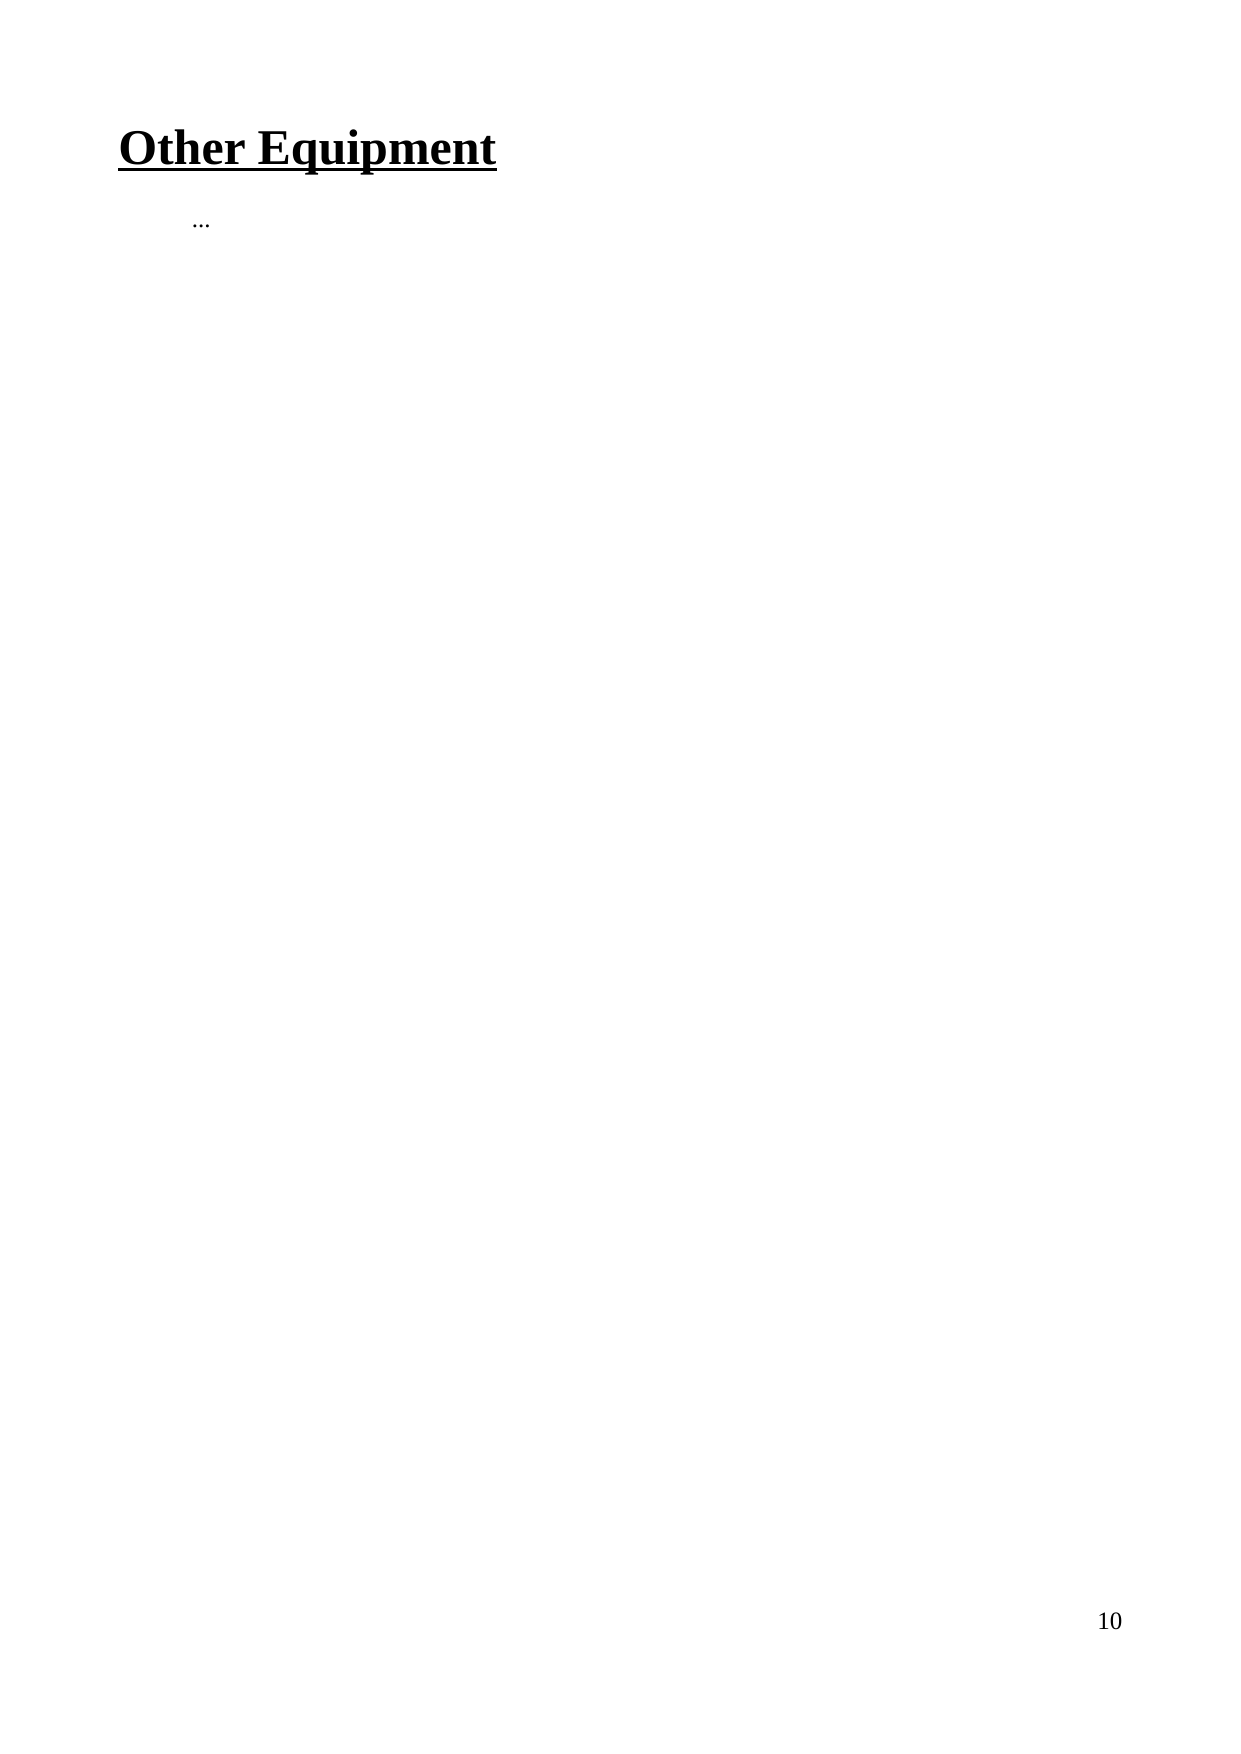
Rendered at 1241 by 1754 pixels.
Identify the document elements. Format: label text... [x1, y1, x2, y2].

text ... [118, 204, 605, 233]
text Other Equipment [118, 118, 605, 176]
